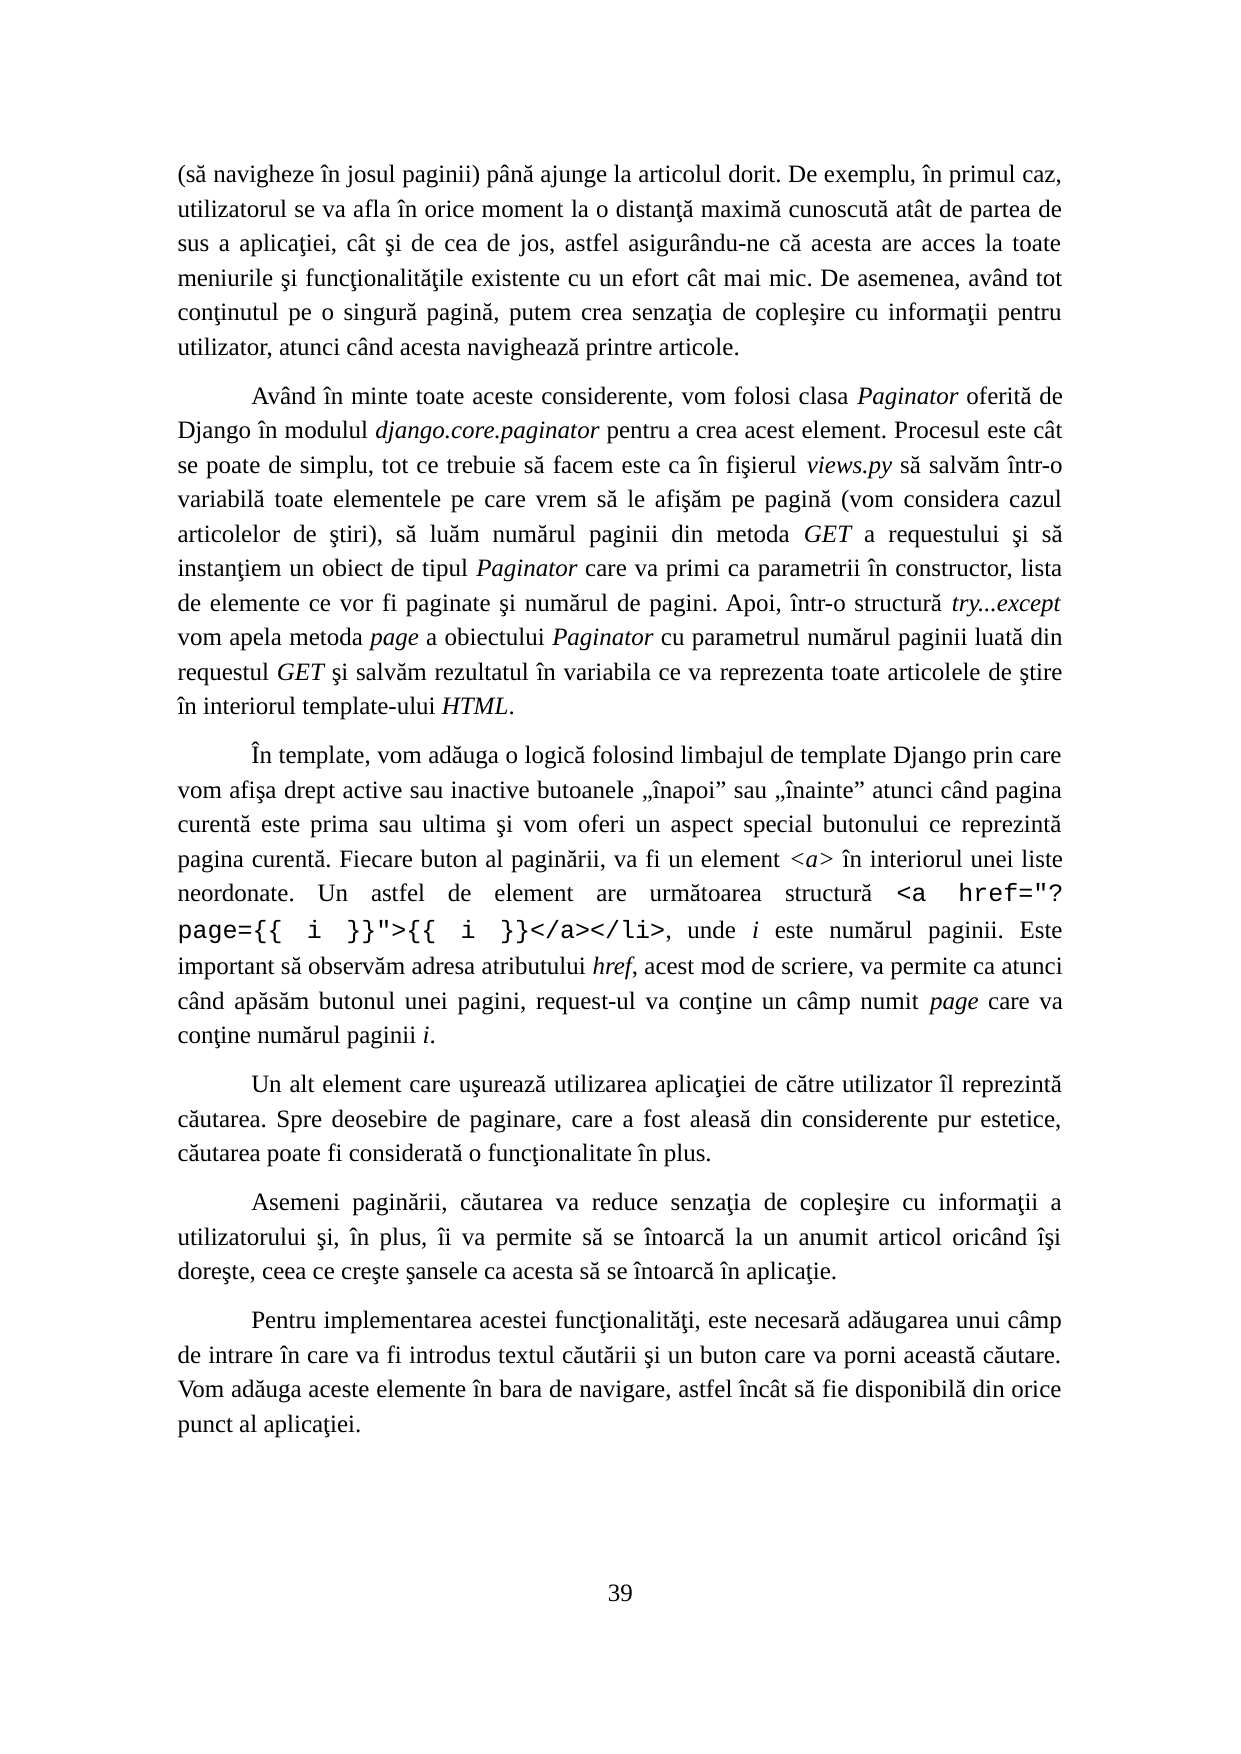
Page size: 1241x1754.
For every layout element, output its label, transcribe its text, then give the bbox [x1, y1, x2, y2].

text În template, vom adăuga o logică folosind limbajul de template Django prin care vom afişa drept active sau inactive butoanele „înapoi” sau „înainte” atunci când pagina curentă este prima sau ultima şi vom oferi un aspect special butonului ce reprezintă pagina curentă. Fiecare buton al paginării, va fi un element <a> în interiorul unei liste neordonate. Un astfel de element are următoarea structură <a href="?page={{ i }}">{{ i }}</a></li>, unde i este numărul paginii. Este important să observăm adresa atributului href, acest mod de scriere, va permite ca atunci când apăsăm butonul unei pagini, request-ul va conţine un câmp numit page care va conţine numărul paginii i. [177, 740, 1063, 1049]
text Asemeni paginării, căutarea va reduce senzaţia de copleşire cu informaţii a utilizatorului şi, în plus, îi va permite să se întoarcă la un anumit articol oricând îşi doreşte, ceea ce creşte şansele ca acesta să se întoarcă în aplicaţie. [177, 1187, 1063, 1285]
text Pentru implementarea acestei funcţionalităţi, este necesară adăugarea unui câmp de intrare în care va fi introdus textul căutării şi un buton care va porni această căutare. Vom adăuga aceste elemente în bara de navigare, astfel încât să fie disponibilă din orice punct al aplicaţiei. [177, 1305, 1063, 1438]
text Un alt element care uşurează utilizarea aplicaţiei de către utilizator îl reprezintă căutarea. Spre deosebire de paginare, care a fost aleasă din considerente pur estetice, căutarea poate fi considerată o funcţionalitate în plus. [177, 1069, 1063, 1167]
text (să navigheze în josul paginii) până ajunge la articolul dorit. De exemplu, în primul caz, utilizatorul se va afla în orice moment la o distanţă maximă cunoscută atât de partea de sus a aplicaţiei, cât şi de cea de jos, astfel asigurându-ne că acesta are acces la toate meniurile şi funcţionalităţile existente cu un efort cât mai mic. De asemenea, având tot conţinutul pe o singură pagină, putem crea senzaţia de copleşire cu informaţii pentru utilizator, atunci când acesta navighează printre articole. [177, 159, 1063, 361]
text Având în minte toate aceste considerente, vom folosi clasa Paginator oferită de Django în modulul django.core.paginator pentru a crea acest element. Procesul este cât se poate de simplu, tot ce trebuie să facem este ca în fişierul views.py să salvăm într-o variabilă toate elementele pe care vrem să le afişăm pe pagină (vom considera cazul articolelor de ştiri), să luăm numărul paginii din metoda GET a requestului şi să instanţiem un obiect de tipul Paginator care va primi ca parametrii în constructor, lista de elemente ce vor fi paginate şi numărul de pagini. Apoi, într-o structură try...except vom apela metoda page a obiectului Paginator cu parametrul numărul paginii luată din requestul GET şi salvăm rezultatul în variabila ce va reprezenta toate articolele de ştire în interiorul template-ului HTML. [177, 381, 1063, 720]
